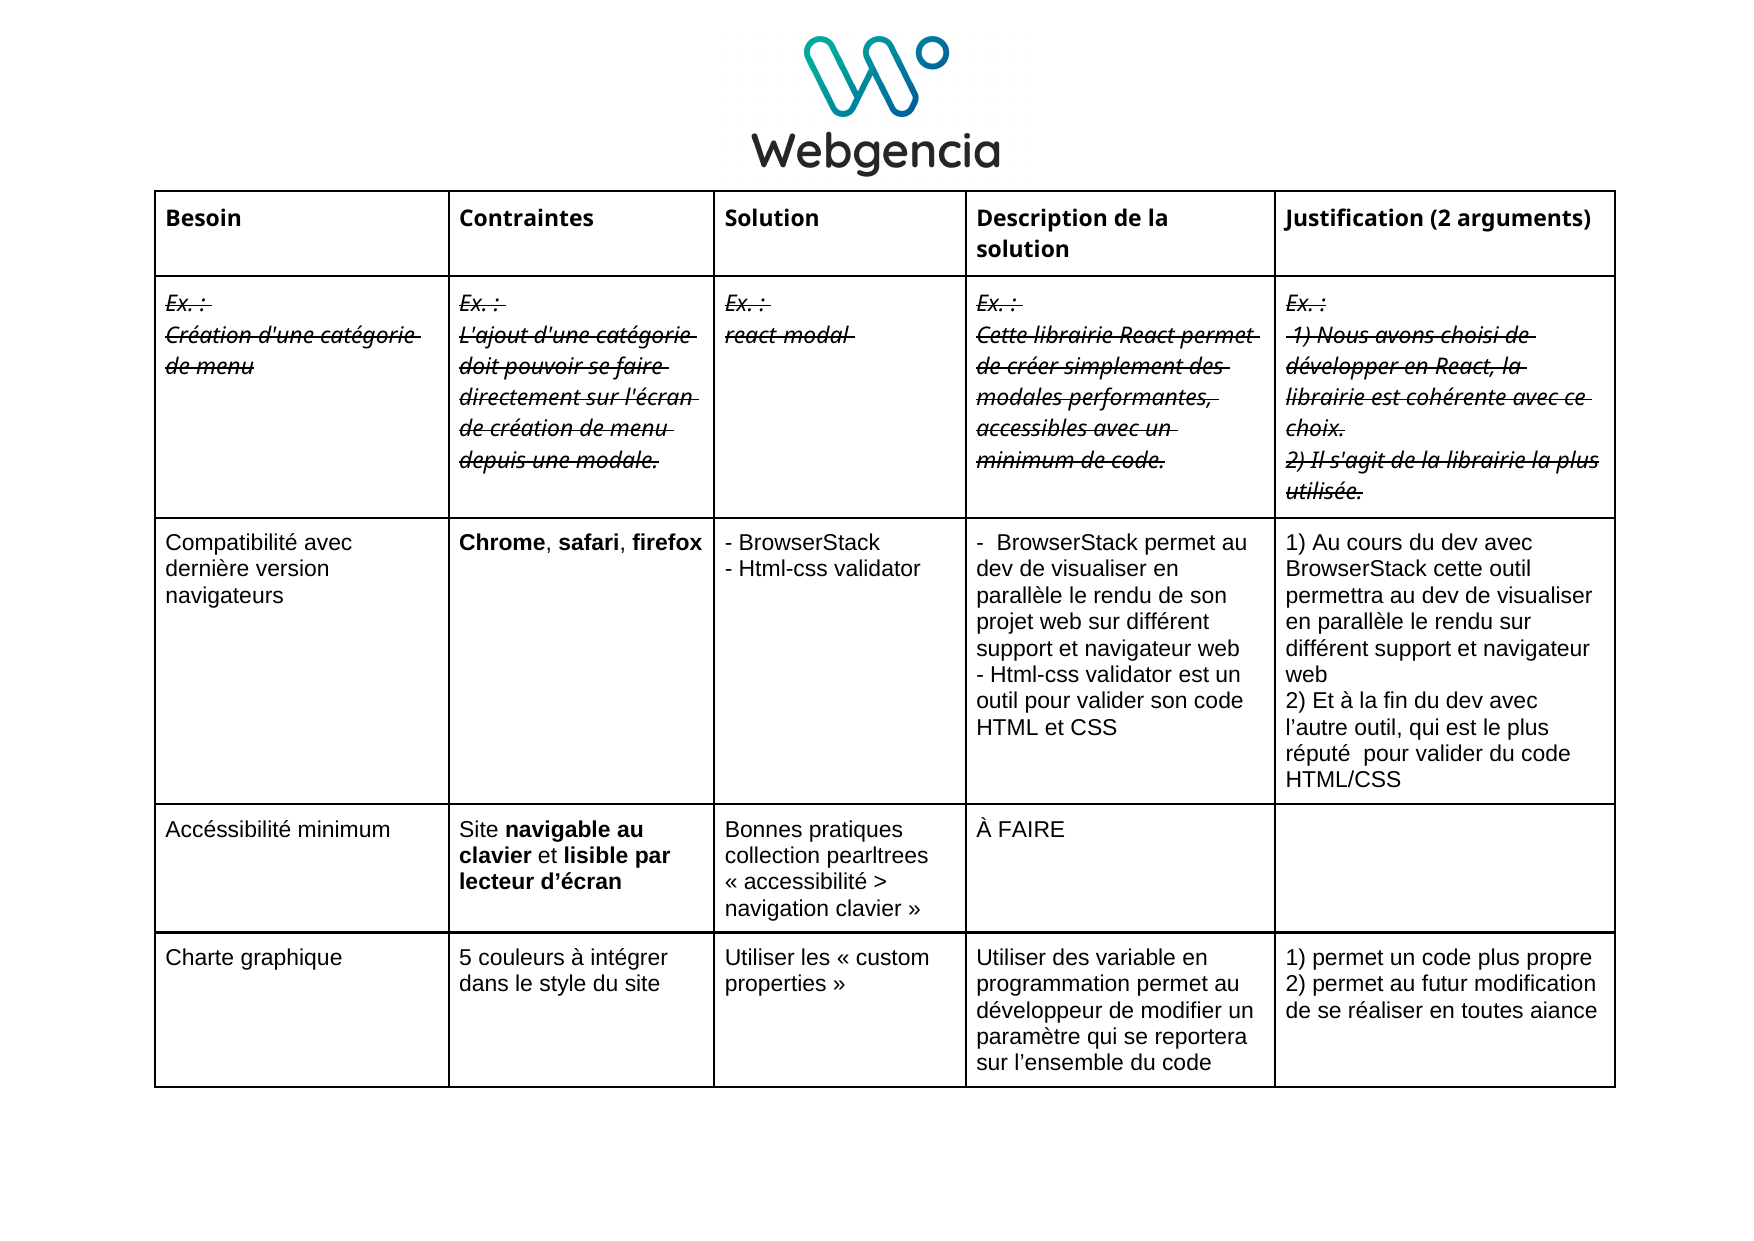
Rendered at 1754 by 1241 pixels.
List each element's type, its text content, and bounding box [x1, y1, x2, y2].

table_header Contraintes [450, 192, 713, 275]
table_cell Chrome, safari, firefox [450, 519, 713, 803]
table_header Justification (2 arguments) [1276, 192, 1614, 275]
table_cell Accéssibilité minimum [156, 805, 448, 931]
table_cell Charte graphique [156, 934, 448, 1086]
table_cell Utiliser les « custom properties » [715, 934, 965, 1086]
table_cell [1276, 805, 1614, 931]
table_cell Compatibilité avec dernière version navigateurs [156, 519, 448, 803]
table_cell Bonnes pratiques collection pearltrees « accessibilité > navigation clavier » [715, 805, 965, 931]
table_cell 1) Au cours du dev avec BrowserStack cette outil permettra au dev de visualiser en parallèle le rendu sur différent support et navigateur web 2) Et à la fin du dev avec l’autre outil, qui est le plus réputé pour valider du code HTML/CSS [1276, 519, 1614, 803]
table_cell Ex. : Création d'une catégorie de menu [156, 277, 448, 517]
table_cell Ex. : Cette librairie React permet de créer simplement des modales performantes, accessibles avec un minimum de code. [967, 277, 1274, 517]
table_cell 5 couleurs à intégrer dans le style du site [450, 934, 713, 1086]
table_cell - BrowserStack permet au dev de visualiser en parallèle le rendu de son projet web sur différent support et navigateur web - Html-css validator est un outil pour valider son code HTML et CSS [967, 519, 1274, 803]
table_cell 1) permet un code plus propre 2) permet au futur modification de se réaliser en toutes aiance [1276, 934, 1614, 1086]
picture [710, 23, 1043, 190]
table_cell Ex. : react-modal [715, 277, 965, 517]
table_cell À FAIRE [967, 805, 1274, 931]
table_header Description de la solution [967, 192, 1274, 275]
table_cell - BrowserStack - Html-css validator [715, 519, 965, 803]
table_cell Ex. : 1) Nous avons choisi de développer en React, la librairie est cohérente avec ce choix. 2) Il s'agit de la librairie la plus utilisée. [1276, 277, 1614, 517]
table_cell Ex. : L'ajout d'une catégorie doit pouvoir se faire directement sur l'écran de création de menu depuis une modale. [450, 277, 713, 517]
table_cell Utiliser des variable en programmation permet au développeur de modifier un paramètre qui se reportera sur l’ensemble du code [967, 934, 1274, 1086]
table_cell Site navigable au clavier et lisible par lecteur d’écran [450, 805, 713, 931]
table_header Solution [715, 192, 965, 275]
table_header Besoin [156, 192, 448, 275]
